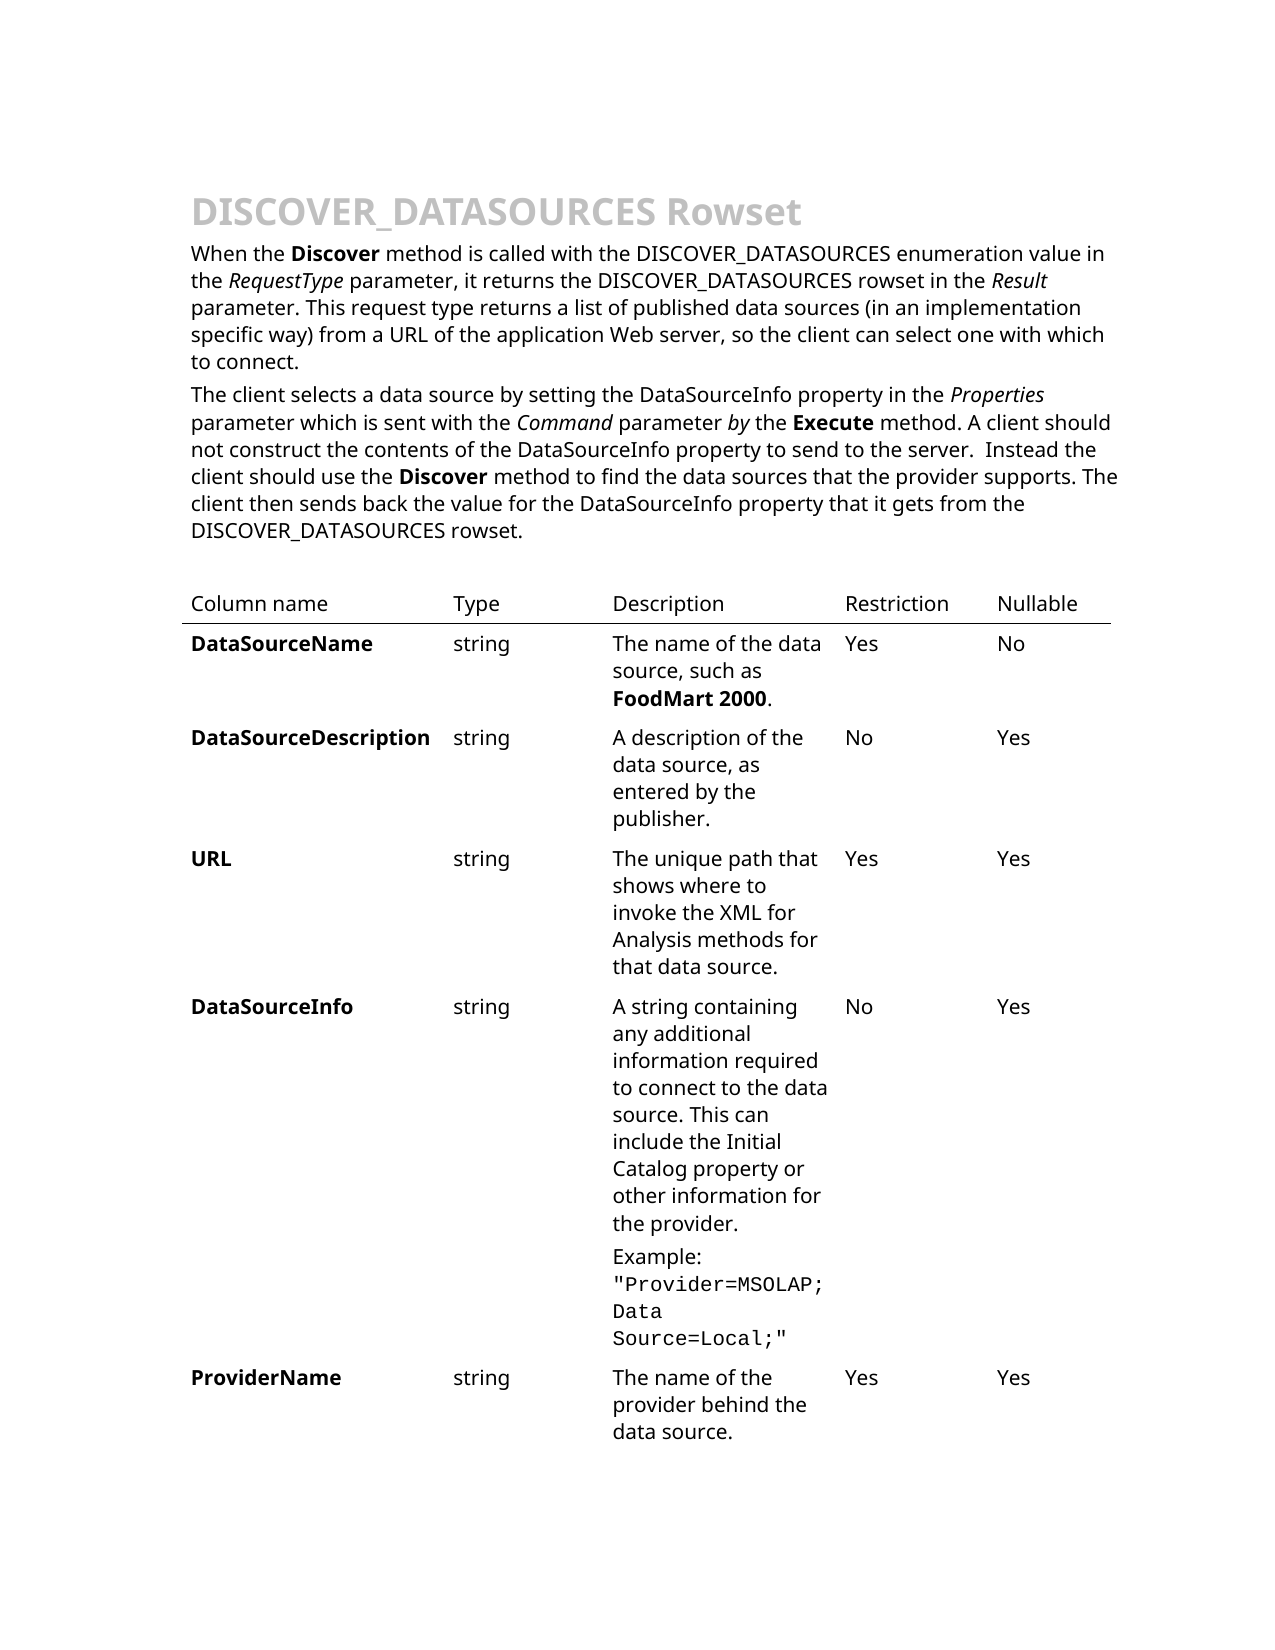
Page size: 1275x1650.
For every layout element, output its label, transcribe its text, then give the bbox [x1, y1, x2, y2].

table_cell Yes [989, 839, 1111, 986]
text When the Discover method is called with the DISCOVER_DATASOURCES enumeration value in the RequestType parameter, it returns the DISCOVER_DATASOURCES rowset in the Result parameter. This request type returns a list of published data sources (in an implementation specific way) from a URL of the application Web server, so the client can select one with which to connect. [191, 239, 1128, 375]
table_cell string [445, 718, 604, 838]
table_cell ProviderName [182, 1357, 445, 1451]
table_cell string [445, 986, 604, 1357]
table_cell URL [182, 839, 445, 986]
table_cell The name of the provider behind the data source. [604, 1357, 836, 1451]
table_cell string [445, 839, 604, 986]
table_cell Yes [836, 839, 988, 986]
table_cell DataSourceDescription [182, 718, 445, 838]
table_cell string [445, 1357, 604, 1451]
table_cell Yes [989, 1357, 1111, 1451]
table_header Restriction [836, 583, 988, 623]
table_cell A description of the data source, as entered by the publisher. [604, 718, 836, 838]
table_cell The unique path that shows where to invoke the XML for Analysis methods for that data source. [604, 839, 836, 986]
table_cell No [989, 624, 1111, 718]
table_cell The name of the data source, such as FoodMart 2000. [604, 624, 836, 718]
table_header Type [445, 583, 604, 623]
table_cell Yes [989, 986, 1111, 1357]
table_header Column name [182, 583, 445, 623]
table_cell Yes [989, 718, 1111, 838]
table_cell Yes [836, 624, 988, 718]
table_cell Yes [836, 1357, 988, 1451]
table_header Description [604, 583, 836, 623]
subtitle DISCOVER_DATASOURCES Rowset [191, 192, 1128, 233]
table_cell DataSourceName [182, 624, 445, 718]
text The client selects a data source by setting the DataSourceInfo property in the Properties parameter which is sent with the Command parameter by the Execute method. A client should not construct the contents of the DataSourceInfo property to send to the server. Instead the client should use the Discover method to find the data sources that the provider supports. The client then sends back the value for the DataSourceInfo property that it gets from the DISCOVER_DATASOURCES rowset. [191, 381, 1128, 544]
table_cell DataSourceInfo [182, 986, 445, 1357]
table_cell No [836, 986, 988, 1357]
table_header Nullable [989, 583, 1111, 623]
table_cell A string containing any additional information required to connect to the data source. This can include the Initial Catalog property or other information for the provider. Example: "Provider=MSOLAP;Data Source=Local;" [604, 986, 836, 1357]
table_cell No [836, 718, 988, 838]
table_cell string [445, 624, 604, 718]
